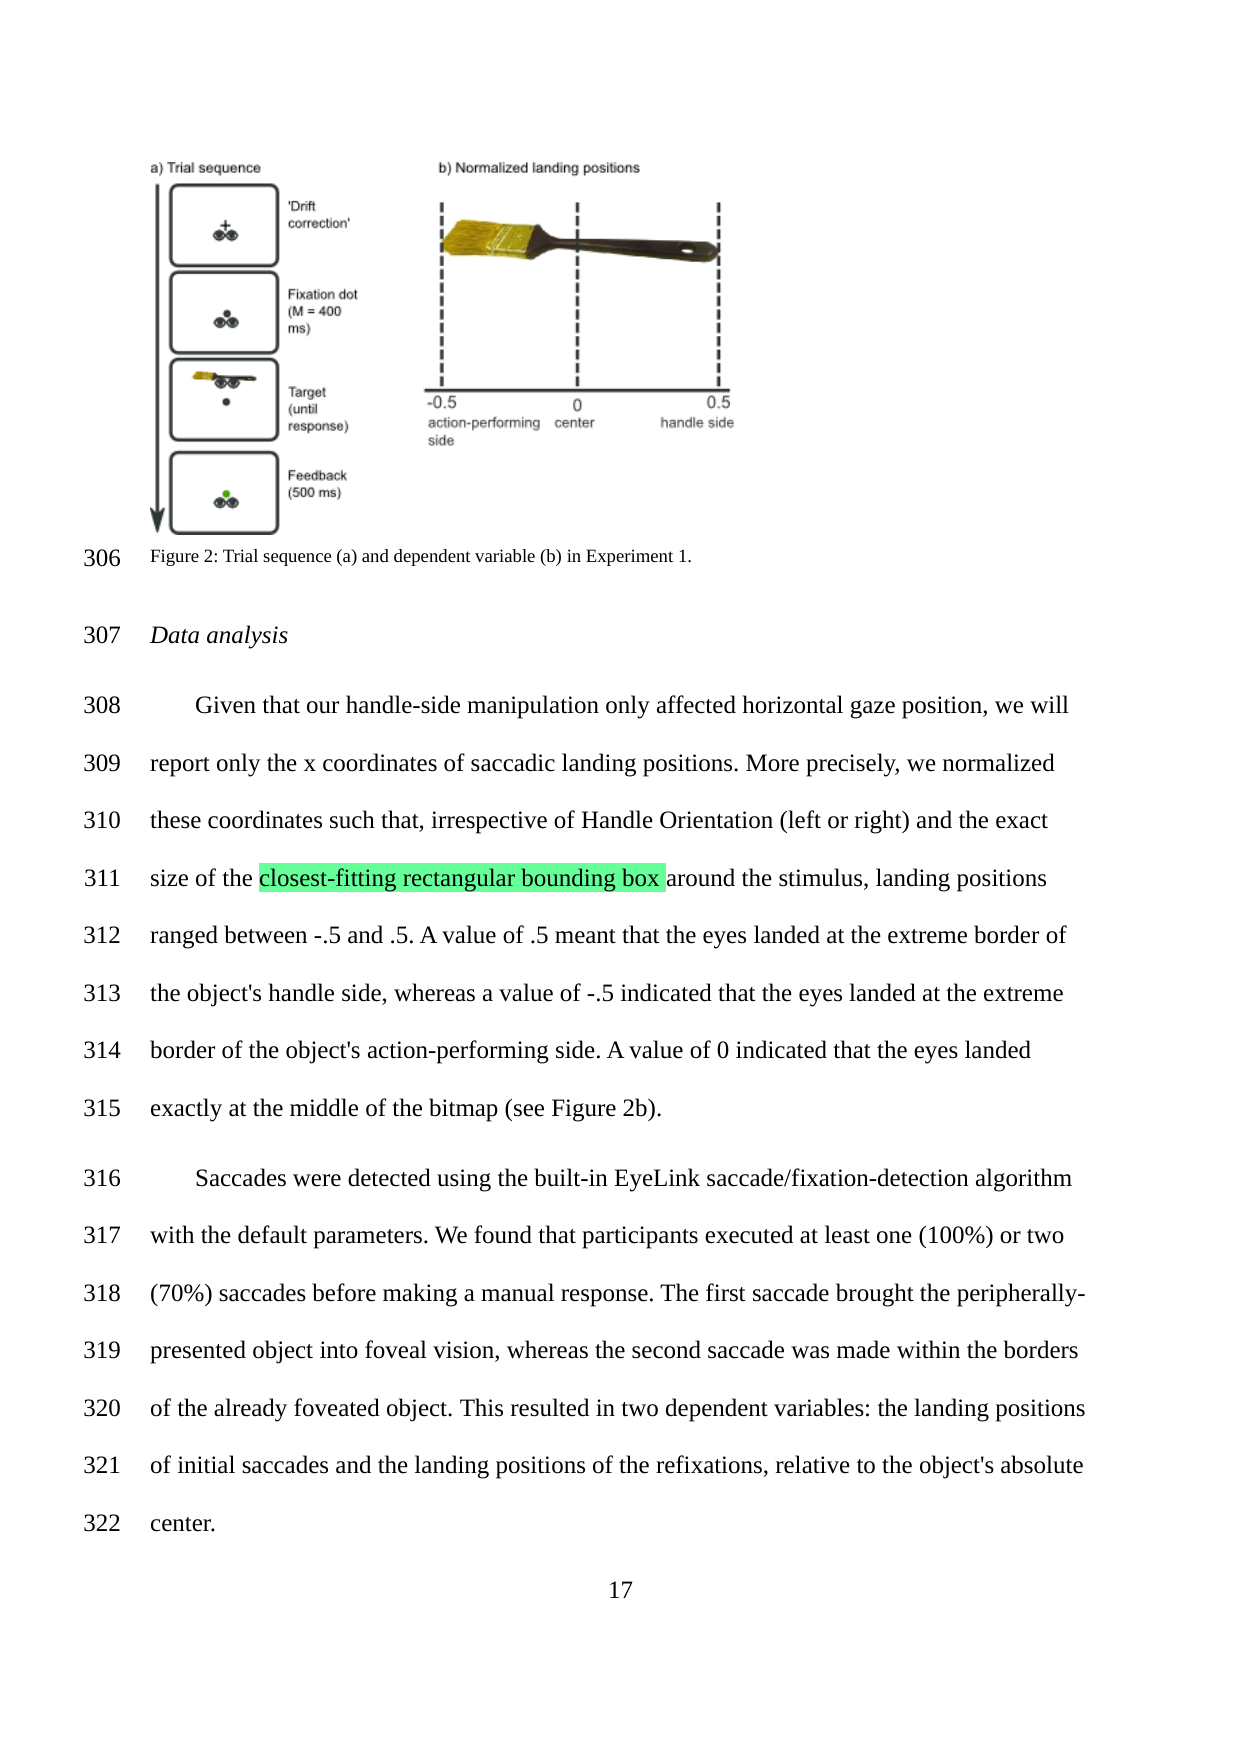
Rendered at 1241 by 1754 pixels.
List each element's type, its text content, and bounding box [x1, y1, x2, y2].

subtitle Data analysis [150, 621, 1091, 649]
text Saccades were detected using the built-in EyeLink saccade/fixation-detection algorithm with the default parameters. We found that participants executed at least one (100%) or two (70%) saccades before making a manual response. The first saccade brought the peripherally-presented object into foveal vision, whereas the second saccade was made within the borders of the already foveated object. This resulted in two dependent variables: the landing positions of initial saccades and the landing positions of the refixations, relative to the object's absolute center. [150, 1163, 1091, 1537]
text Given that our handle-side manipulation only affected horizontal gaze position, we will report only the x coordinates of saccadic landing positions. More precisely, we normalized these coordinates such that, irrespective of Handle Orientation (left or right) and the exact size of the closest-fitting rectangular bounding box around the stimulus, landing positions ranged between -.5 and .5. A value of .5 meant that the eyes landed at the extreme border of the object's handle side, whereas a value of -.5 indicated that the eyes landed at the extreme border of the object's action-performing side. A value of 0 indicated that the eyes landed exactly at the middle of the bitmap (see Figure 2b). [150, 691, 1091, 1122]
text Figure 2: Trial sequence (a) and dependent variable (b) in Experiment 1. [150, 535, 733, 567]
picture [150, 162, 734, 535]
